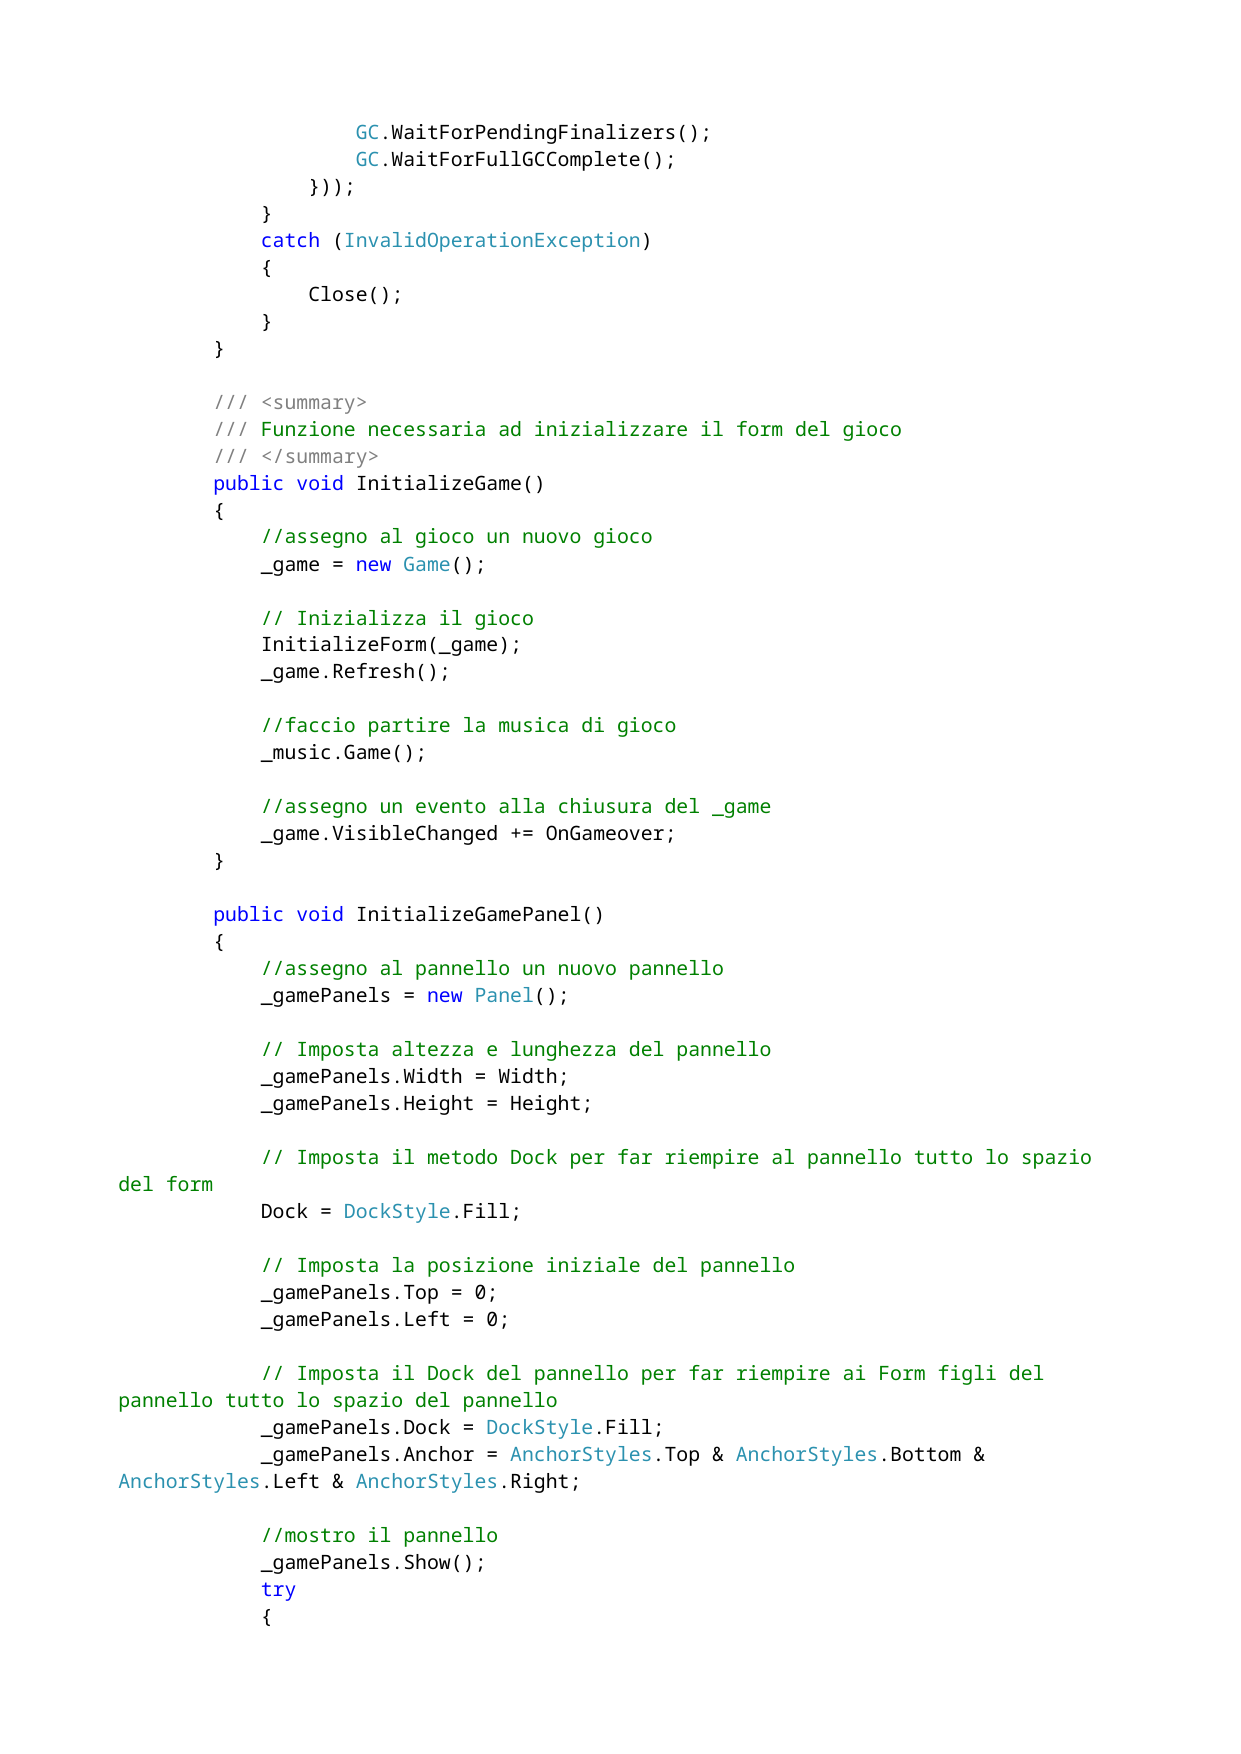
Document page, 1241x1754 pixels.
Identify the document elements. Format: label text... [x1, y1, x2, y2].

text } [118, 334, 1122, 361]
text _game.Refresh(); [118, 658, 1122, 685]
text // Imposta la posizione iniziale del pannello [118, 1251, 1122, 1278]
text /// <summary> [118, 388, 1122, 415]
text // Imposta il metodo Dock per far riempire al pannello tutto lo spazio del form [118, 1143, 1122, 1197]
text { [118, 927, 1122, 954]
text _gamePanels.Left = 0; [118, 1305, 1122, 1332]
text } [118, 307, 1122, 334]
text //faccio partire la musica di gioco [118, 712, 1122, 739]
text //assegno al pannello un nuovo pannello [118, 954, 1122, 981]
text { [118, 496, 1122, 523]
text GC.WaitForPendingFinalizers(); [118, 118, 1122, 145]
text InitializeForm(_game); [118, 631, 1122, 658]
text catch (InvalidOperationException) [118, 226, 1122, 253]
text // Imposta il Dock del pannello per far riempire ai Form figli del pannello tutto lo spazio del pannello [118, 1359, 1122, 1413]
text } [118, 847, 1122, 873]
text { [118, 1602, 1122, 1629]
text _gamePanels.Dock = DockStyle.Fill; [118, 1413, 1122, 1440]
text _gamePanels.Top = 0; [118, 1278, 1122, 1305]
text _gamePanels.Show(); [118, 1548, 1122, 1575]
text _game = new Game(); [118, 550, 1122, 577]
text _music.Game(); [118, 739, 1122, 766]
text Close(); [118, 280, 1122, 307]
text public void InitializeGamePanel() [118, 901, 1122, 927]
text try [118, 1575, 1122, 1602]
text })); [118, 172, 1122, 199]
text Dock = DockStyle.Fill; [118, 1197, 1122, 1224]
text // Inizializza il gioco [118, 604, 1122, 631]
text //mostro il pannello [118, 1521, 1122, 1548]
text // Imposta altezza e lunghezza del pannello [118, 1035, 1122, 1062]
text _game.VisibleChanged += OnGameover; [118, 819, 1122, 847]
text //assegno un evento alla chiusura del _game [118, 793, 1122, 819]
text _gamePanels.Anchor = AnchorStyles.Top & AnchorStyles.Bottom & AnchorStyles.Left & AnchorStyles.Right; [118, 1440, 1122, 1494]
text GC.WaitForFullGCComplete(); [118, 145, 1122, 172]
text _gamePanels.Width = Width; [118, 1062, 1122, 1089]
text /// Funzione necessaria ad inizializzare il form del gioco [118, 415, 1122, 442]
text _gamePanels = new Panel(); [118, 981, 1122, 1008]
text { [118, 253, 1122, 280]
text //assegno al gioco un nuovo gioco [118, 523, 1122, 550]
text /// </summary> [118, 442, 1122, 469]
text } [118, 199, 1122, 226]
text _gamePanels.Height = Height; [118, 1089, 1122, 1116]
text public void InitializeGame() [118, 469, 1122, 496]
